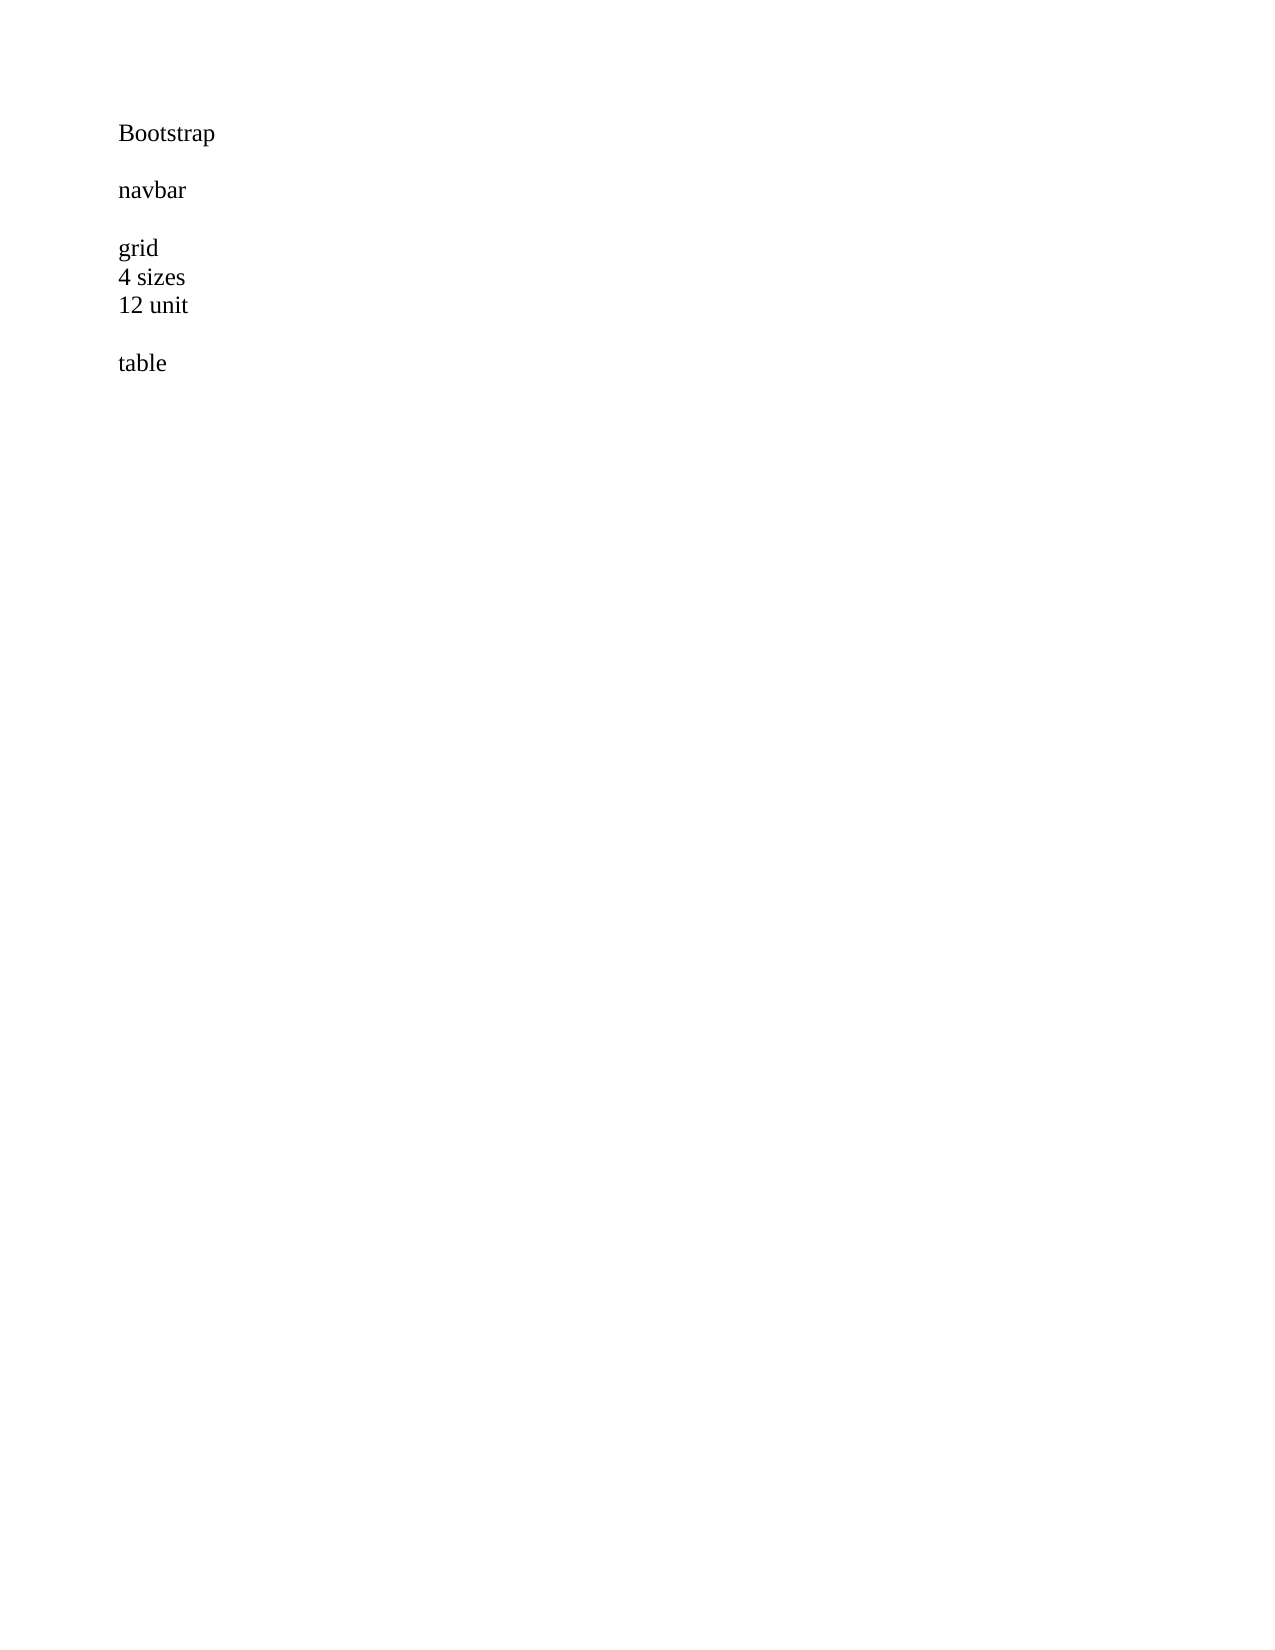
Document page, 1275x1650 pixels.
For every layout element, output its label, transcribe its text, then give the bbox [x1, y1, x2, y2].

text navbar [118, 176, 1157, 204]
text table [118, 348, 1157, 377]
text Bootstrap [118, 118, 1157, 147]
text grid [118, 233, 1157, 262]
text 12 unit [118, 291, 1157, 319]
text 4 sizes [118, 262, 1157, 291]
